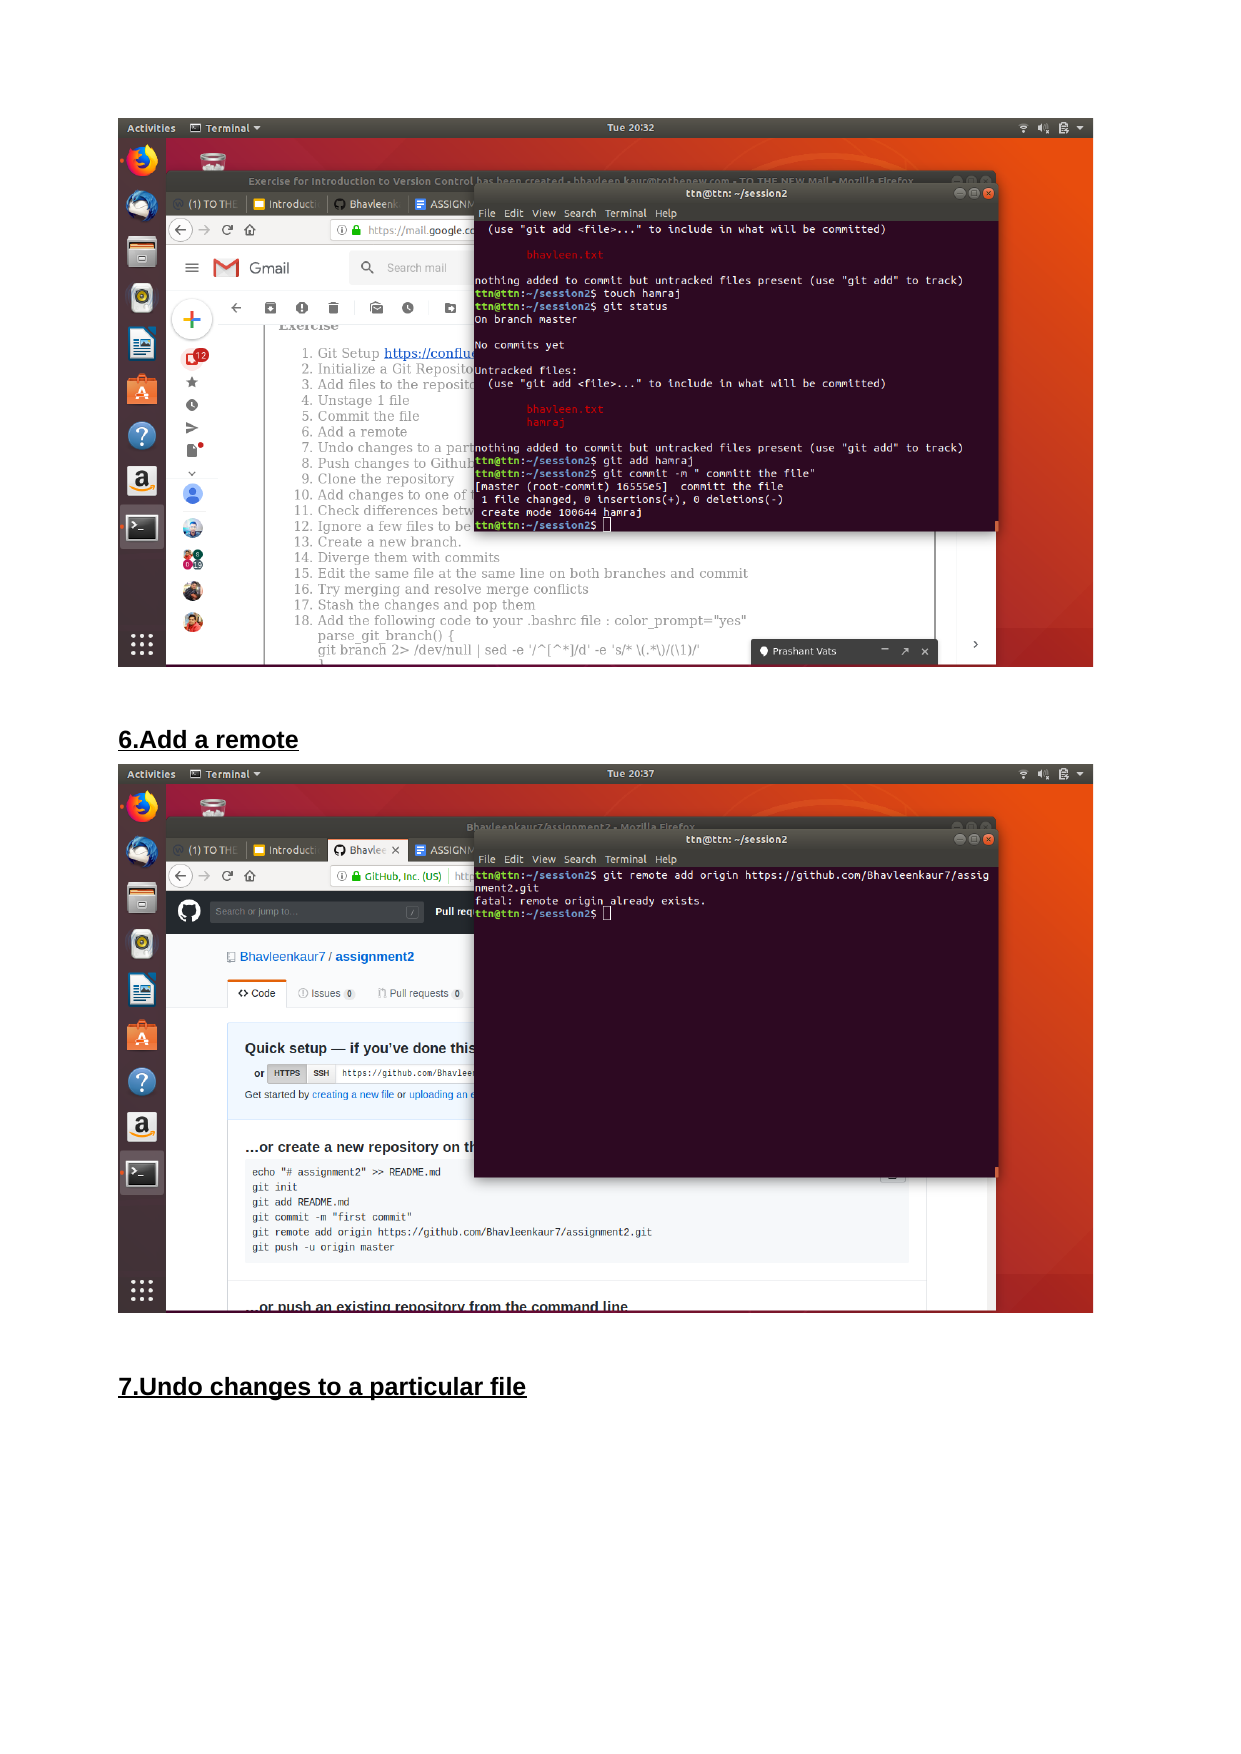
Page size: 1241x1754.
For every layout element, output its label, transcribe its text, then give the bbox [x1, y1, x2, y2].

text 6.Add a remote [118, 725, 1122, 754]
picture [118, 764, 1094, 1313]
text 7.Undo changes to a particular file [118, 1371, 1122, 1400]
picture [118, 118, 1094, 667]
